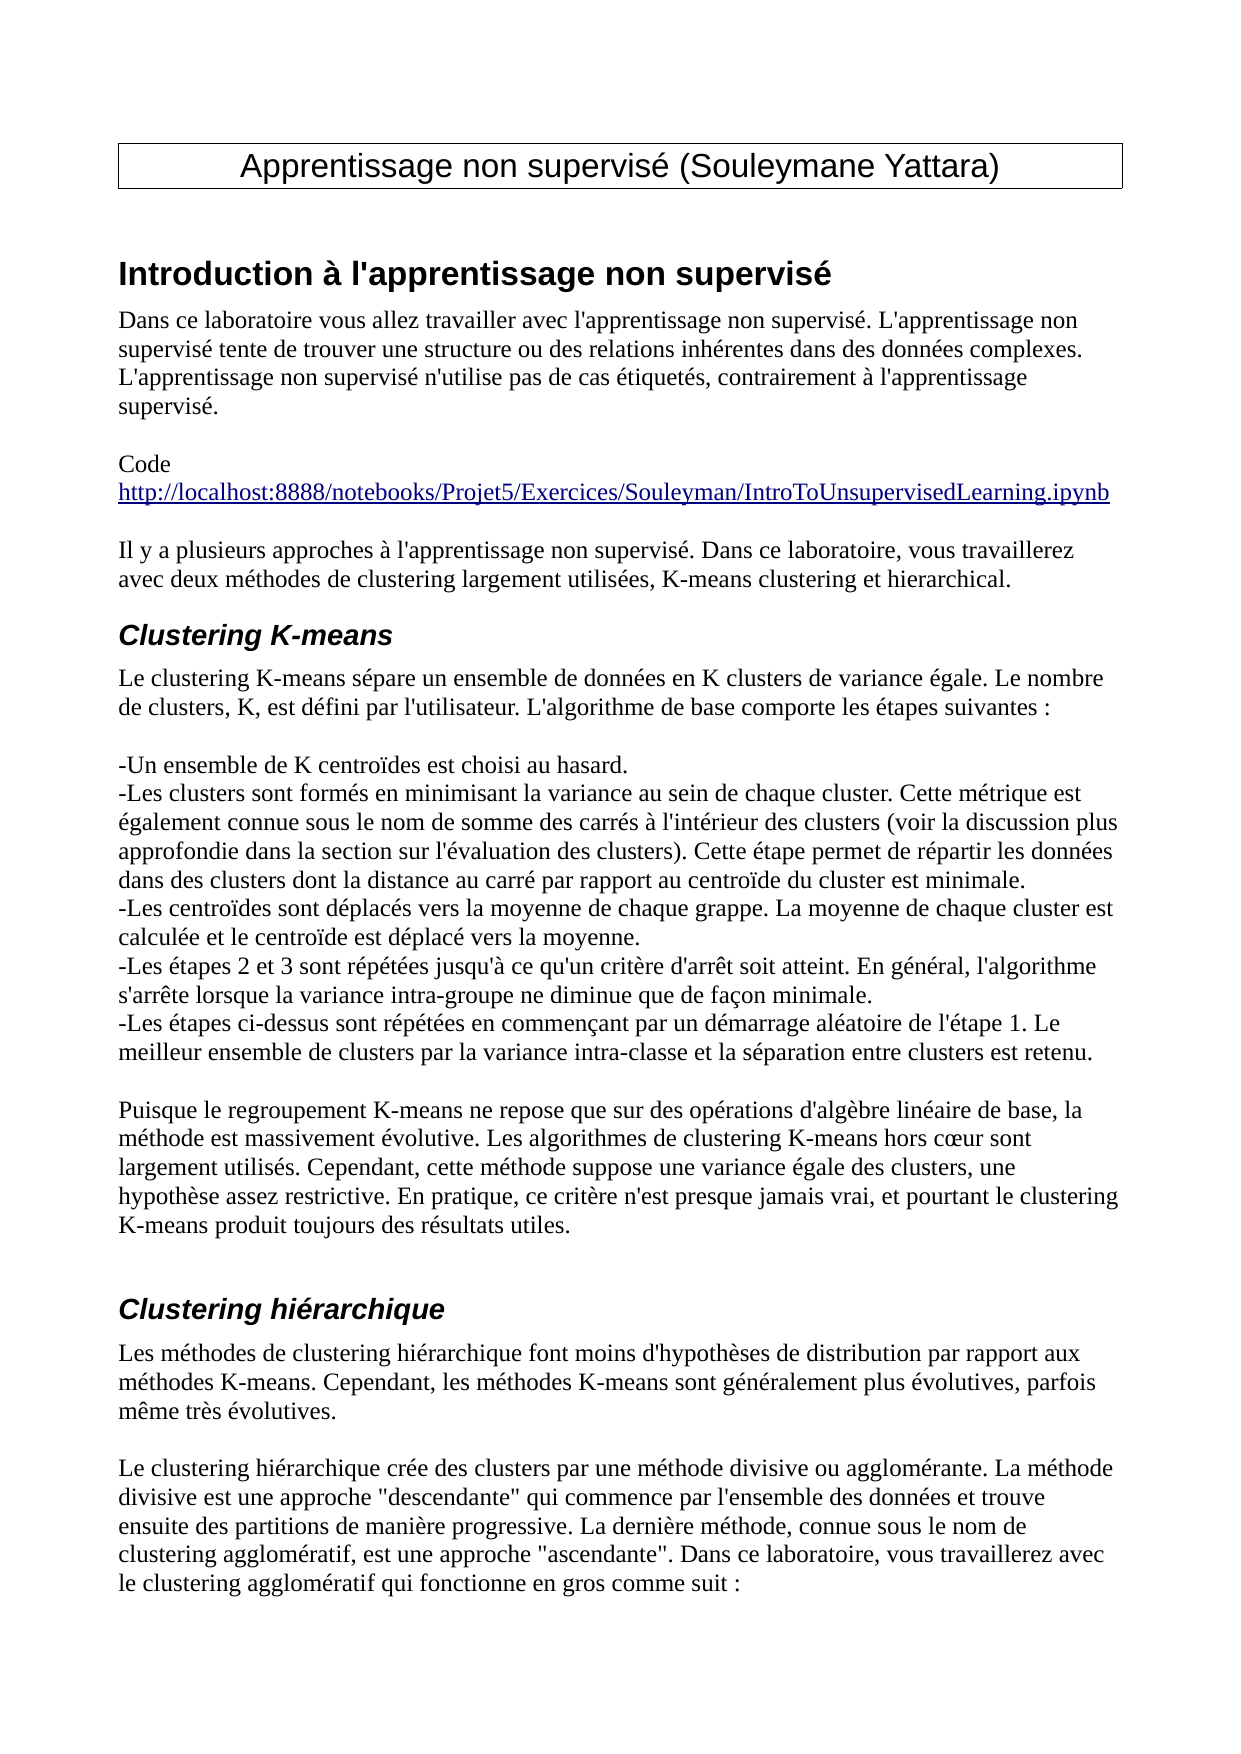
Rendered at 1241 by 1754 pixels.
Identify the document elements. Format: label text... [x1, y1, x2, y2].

subtitle Introduction à l'apprentissage non supervisé [118, 254, 1122, 292]
text Code [118, 449, 1122, 477]
text -Les étapes ci-dessus sont répétées en commençant par un démarrage aléatoire de l'étape 1. Le meilleur ensemble de clusters par la variance intra-classe et la séparation entre clusters est retenu. [118, 1008, 1122, 1066]
text http://localhost:8888/notebooks/Projet5/Exercices/Souleyman/IntroToUnsupervisedLearning.ipynb [118, 477, 1122, 506]
subtitle Apprentissage non supervisé (Souleymane Yattara) [119, 144, 1122, 188]
text -Un ensemble de K centroïdes est choisi au hasard. [118, 750, 1122, 778]
subtitle Clustering hiérarchique [118, 1292, 1122, 1326]
text Dans ce laboratoire vous allez travailler avec l'apprentissage non supervisé. L'apprentissage non supervisé tente de trouver une structure ou des relations inhérentes dans des données complexes. L'apprentissage non supervisé n'utilise pas de cas étiquetés, contrairement à l'apprentissage supervisé. [118, 305, 1122, 420]
text -Les centroïdes sont déplacés vers la moyenne de chaque grappe. La moyenne de chaque cluster est calculée et le centroïde est déplacé vers la moyenne. [118, 893, 1122, 951]
text -Les clusters sont formés en minimisant la variance au sein de chaque cluster. Cette métrique est également connue sous le nom de somme des carrés à l'intérieur des clusters (voir la discussion plus approfondie dans la section sur l'évaluation des clusters). Cette étape permet de répartir les données dans des clusters dont la distance au carré par rapport au centroïde du cluster est minimale. [118, 778, 1122, 893]
subtitle Clustering K-means [118, 617, 1122, 651]
text Le clustering K-means sépare un ensemble de données en K clusters de variance égale. Le nombre de clusters, K, est défini par l'utilisateur. L'algorithme de base comporte les étapes suivantes : [118, 663, 1122, 721]
text -Les étapes 2 et 3 sont répétées jusqu'à ce qu'un critère d'arrêt soit atteint. En général, l'algorithme s'arrête lorsque la variance intra-groupe ne diminue que de façon minimale. [118, 951, 1122, 1008]
text Les méthodes de clustering hiérarchique font moins d'hypothèses de distribution par rapport aux méthodes K-means. Cependant, les méthodes K-means sont généralement plus évolutives, parfois même très évolutives. [118, 1338, 1122, 1424]
text Le clustering hiérarchique crée des clusters par une méthode divisive ou agglomérante. La méthode divisive est une approche "descendante" qui commence par l'ensemble des données et trouve ensuite des partitions de manière progressive. La dernière méthode, connue sous le nom de clustering agglomératif, est une approche "ascendante". Dans ce laboratoire, vous travaillerez avec le clustering agglomératif qui fonctionne en gros comme suit : [118, 1453, 1122, 1597]
text Puisque le regroupement K-means ne repose que sur des opérations d'algèbre linéaire de base, la méthode est massivement évolutive. Les algorithmes de clustering K-means hors cœur sont largement utilisés. Cependant, cette méthode suppose une variance égale des clusters, une hypothèse assez restrictive. En pratique, ce critère n'est presque jamais vrai, et pourtant le clustering K-means produit toujours des résultats utiles. [118, 1095, 1122, 1238]
text Il y a plusieurs approches à l'apprentissage non supervisé. Dans ce laboratoire, vous travaillerez avec deux méthodes de clustering largement utilisées, K-means clustering et hierarchical. [118, 535, 1122, 592]
